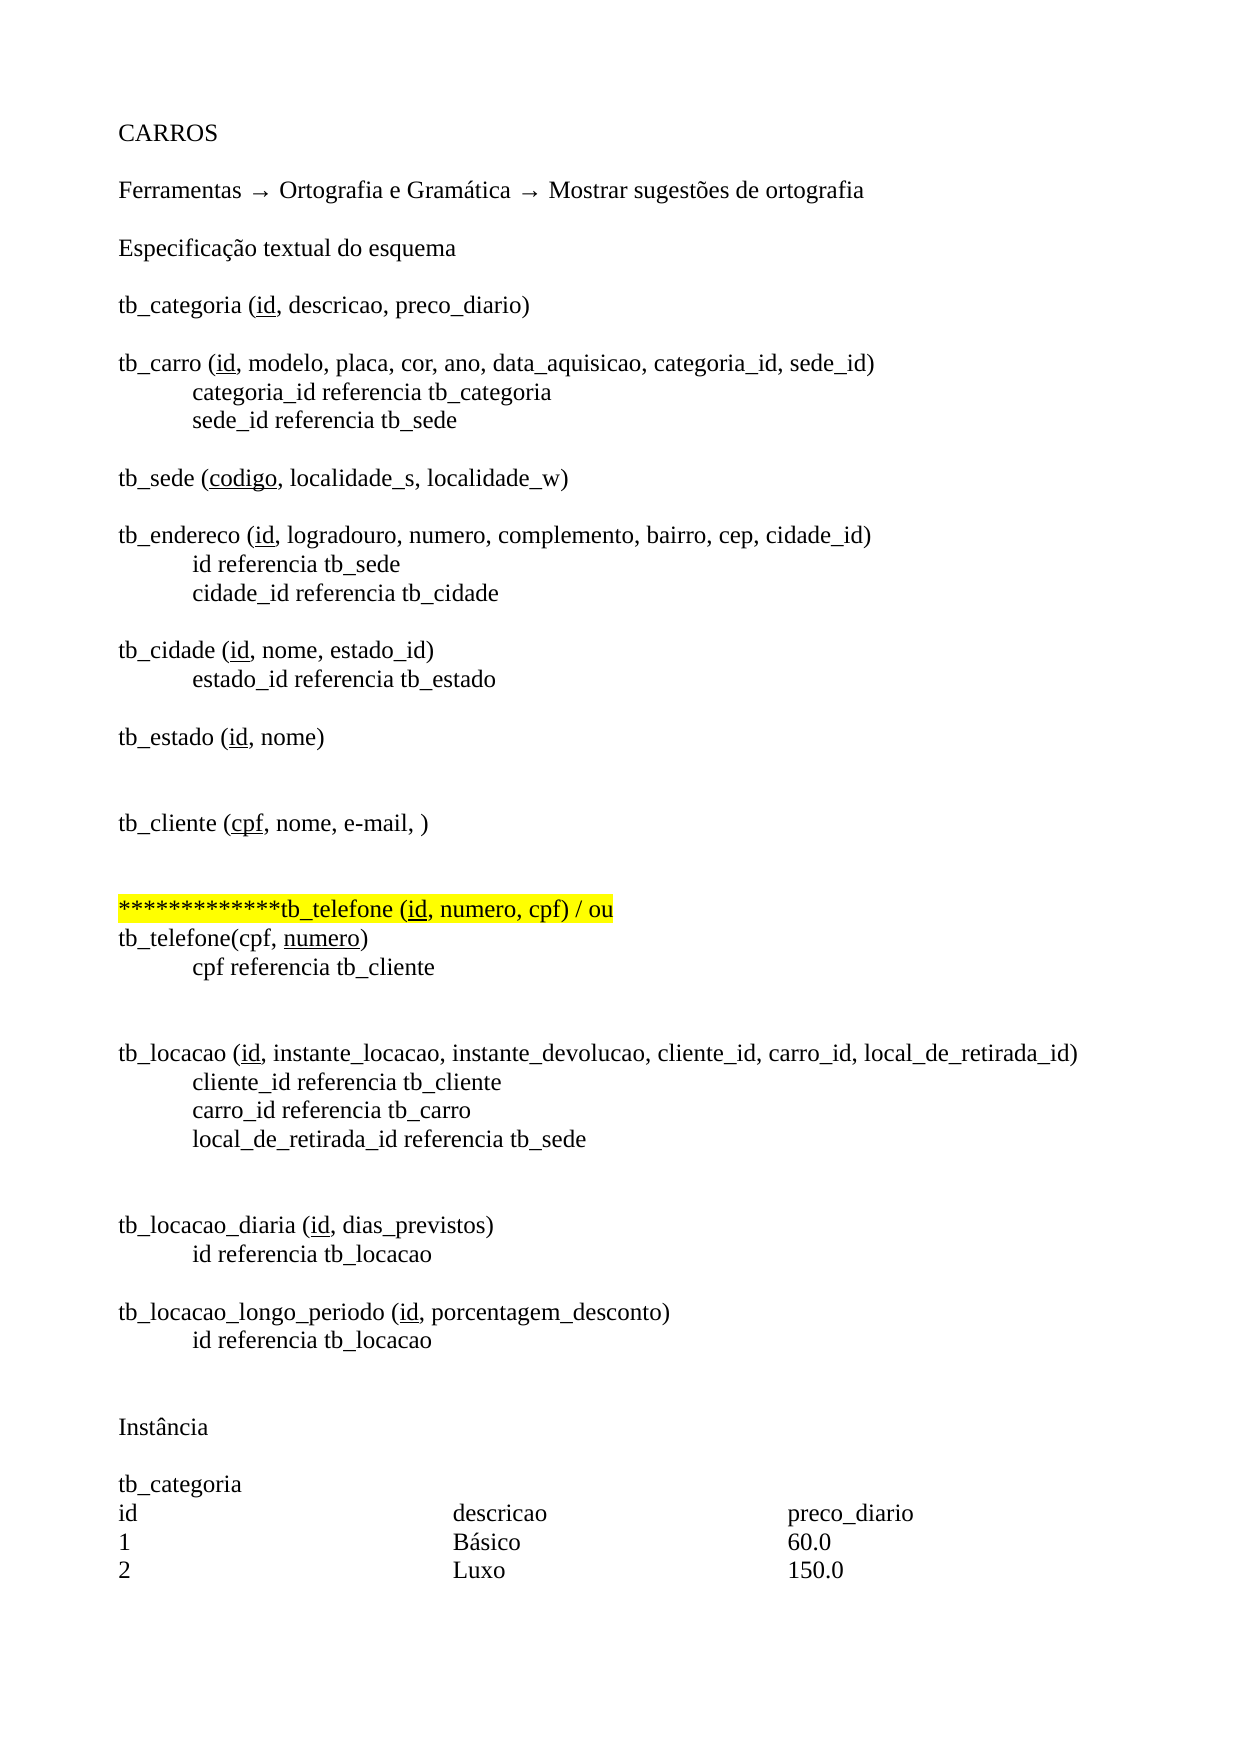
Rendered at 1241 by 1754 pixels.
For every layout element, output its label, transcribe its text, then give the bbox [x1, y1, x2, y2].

text Instância [118, 1412, 1122, 1441]
text tb_locacao_diaria (id, dias_previstos) [118, 1211, 1122, 1239]
table_cell descricao [453, 1498, 787, 1527]
text cliente_id referencia tb_cliente [118, 1067, 1122, 1096]
table_cell Básico [453, 1527, 787, 1556]
table_header tb_categoria [118, 1469, 1122, 1498]
text cidade_id referencia tb_cidade [118, 578, 1122, 607]
text tb_endereco (id, logradouro, numero, complemento, bairro, cep, cidade_id) [118, 521, 1122, 549]
text sede_id referencia tb_sede [118, 406, 1122, 434]
text id referencia tb_sede [118, 549, 1122, 578]
table_cell 150.0 [788, 1556, 1122, 1584]
text estado_id referencia tb_estado [118, 664, 1122, 693]
text local_de_retirada_id referencia tb_sede [118, 1124, 1122, 1153]
text carro_id referencia tb_carro [118, 1096, 1122, 1124]
text tb_cidade (id, nome, estado_id) [118, 636, 1122, 664]
text cpf referencia tb_cliente [118, 952, 1122, 981]
table_cell id [118, 1498, 453, 1527]
text Especificação textual do esquema [118, 233, 1122, 262]
text categoria_id referencia tb_categoria [118, 377, 1122, 406]
text tb_locacao (id, instante_locacao, instante_devolucao, cliente_id, carro_id, local_de_retirada_id) [118, 1038, 1122, 1067]
text id referencia tb_locacao [118, 1239, 1122, 1268]
text tb_estado (id, nome) [118, 722, 1122, 751]
text tb_categoria (id, descricao, preco_diario) [118, 291, 1122, 319]
table_cell 1 [118, 1527, 453, 1556]
table_cell preco_diario [788, 1498, 1122, 1527]
table_cell 2 [118, 1556, 453, 1584]
text tb_sede (codigo, localidade_s, localidade_w) [118, 463, 1122, 492]
table_cell Luxo [453, 1556, 787, 1584]
text tb_telefone(cpf, numero) [118, 923, 1122, 952]
text CARROS [118, 118, 1122, 147]
text tb_carro (id, modelo, placa, cor, ano, data_aquisicao, categoria_id, sede_id) [118, 348, 1122, 377]
text Ferramentas → Ortografia e Gramática → Mostrar sugestões de ortografia [118, 176, 1122, 204]
text tb_cliente (cpf, nome, e-mail, ) [118, 808, 1122, 837]
text *************tb_telefone (id, numero, cpf) / ou [118, 894, 1122, 923]
text tb_locacao_longo_periodo (id, porcentagem_desconto) [118, 1297, 1122, 1326]
table_cell 60.0 [788, 1527, 1122, 1556]
text id referencia tb_locacao [118, 1326, 1122, 1354]
